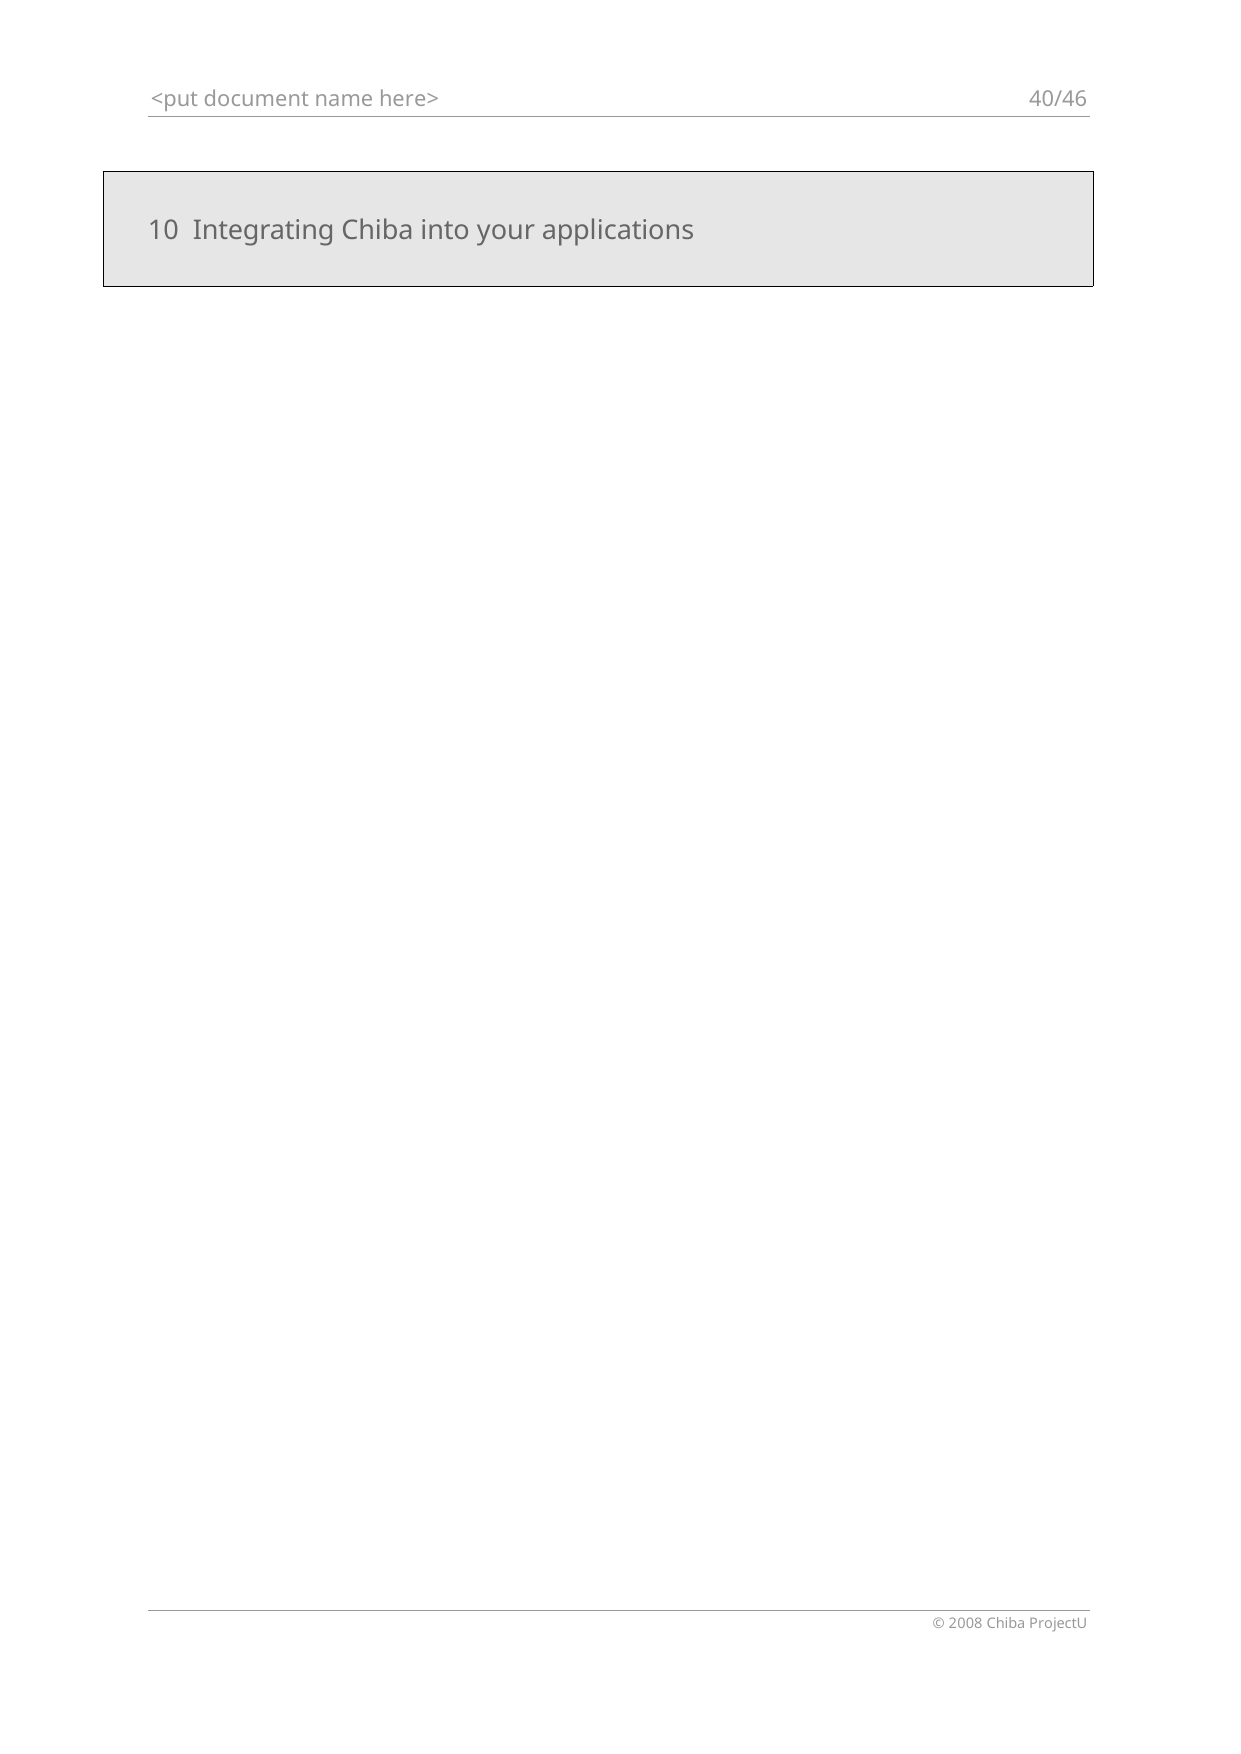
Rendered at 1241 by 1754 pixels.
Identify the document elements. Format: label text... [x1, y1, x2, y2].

subtitle Integrating Chiba into your applications [104, 172, 1093, 286]
